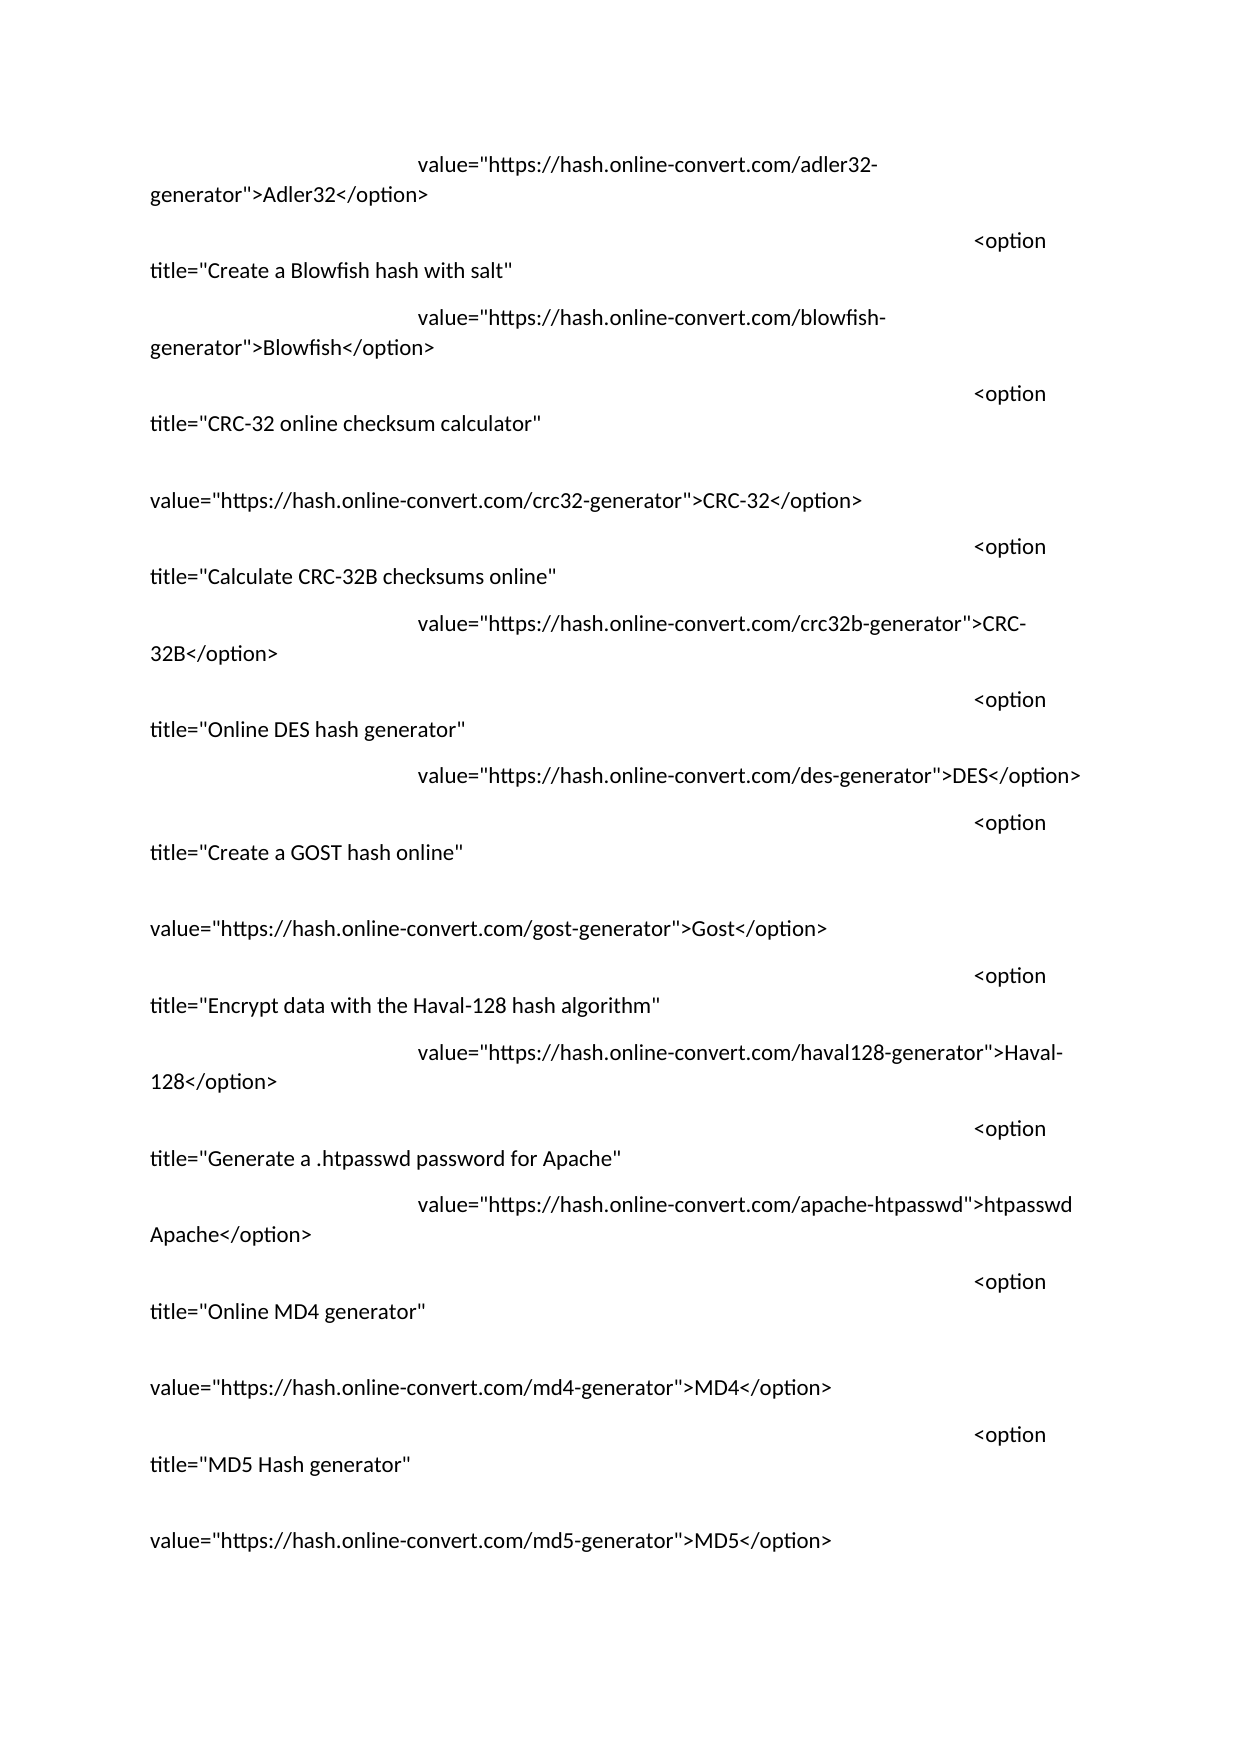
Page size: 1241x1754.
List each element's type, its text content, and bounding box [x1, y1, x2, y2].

text <option title="Online MD4 generator" [150, 1267, 1090, 1325]
text <option title="Create a GOST hash online" [150, 808, 1090, 866]
text <option title="Encrypt data with the Haval-128 hash algorithm" [150, 961, 1090, 1019]
text <option title="MD5 Hash generator" [150, 1420, 1090, 1478]
text value="https://hash.online-convert.com/crc32-generator">CRC-32</option> [150, 456, 1090, 514]
text value="https://hash.online-convert.com/gost-generator">Gost</option> [150, 885, 1090, 943]
text value="https://hash.online-convert.com/apache-htpasswd">htpasswd Apache</option> [150, 1191, 1090, 1248]
text value="https://hash.online-convert.com/crc32b-generator">CRC-32B</option> [150, 609, 1090, 667]
text value="https://hash.online-convert.com/haval128-generator">Haval-128</option> [150, 1038, 1090, 1096]
text <option title="Calculate CRC-32B checksums online" [150, 532, 1090, 590]
text <option title="CRC-32 online checksum calculator" [150, 379, 1090, 437]
text value="https://hash.online-convert.com/blowfish-generator">Blowfish</option> [150, 303, 1090, 361]
text value="https://hash.online-convert.com/adler32-generator">Adler32</option> [150, 150, 1090, 208]
text value="https://hash.online-convert.com/md4-generator">MD4</option> [150, 1343, 1090, 1401]
text value="https://hash.online-convert.com/des-generator">DES</option> [150, 762, 1090, 790]
text <option title="Online DES hash generator" [150, 685, 1090, 743]
text <option title="Generate a .htpasswd password for Apache" [150, 1114, 1090, 1172]
text value="https://hash.online-convert.com/md5-generator">MD5</option> [150, 1496, 1090, 1554]
text <option title="Create a Blowfish hash with salt" [150, 226, 1090, 284]
